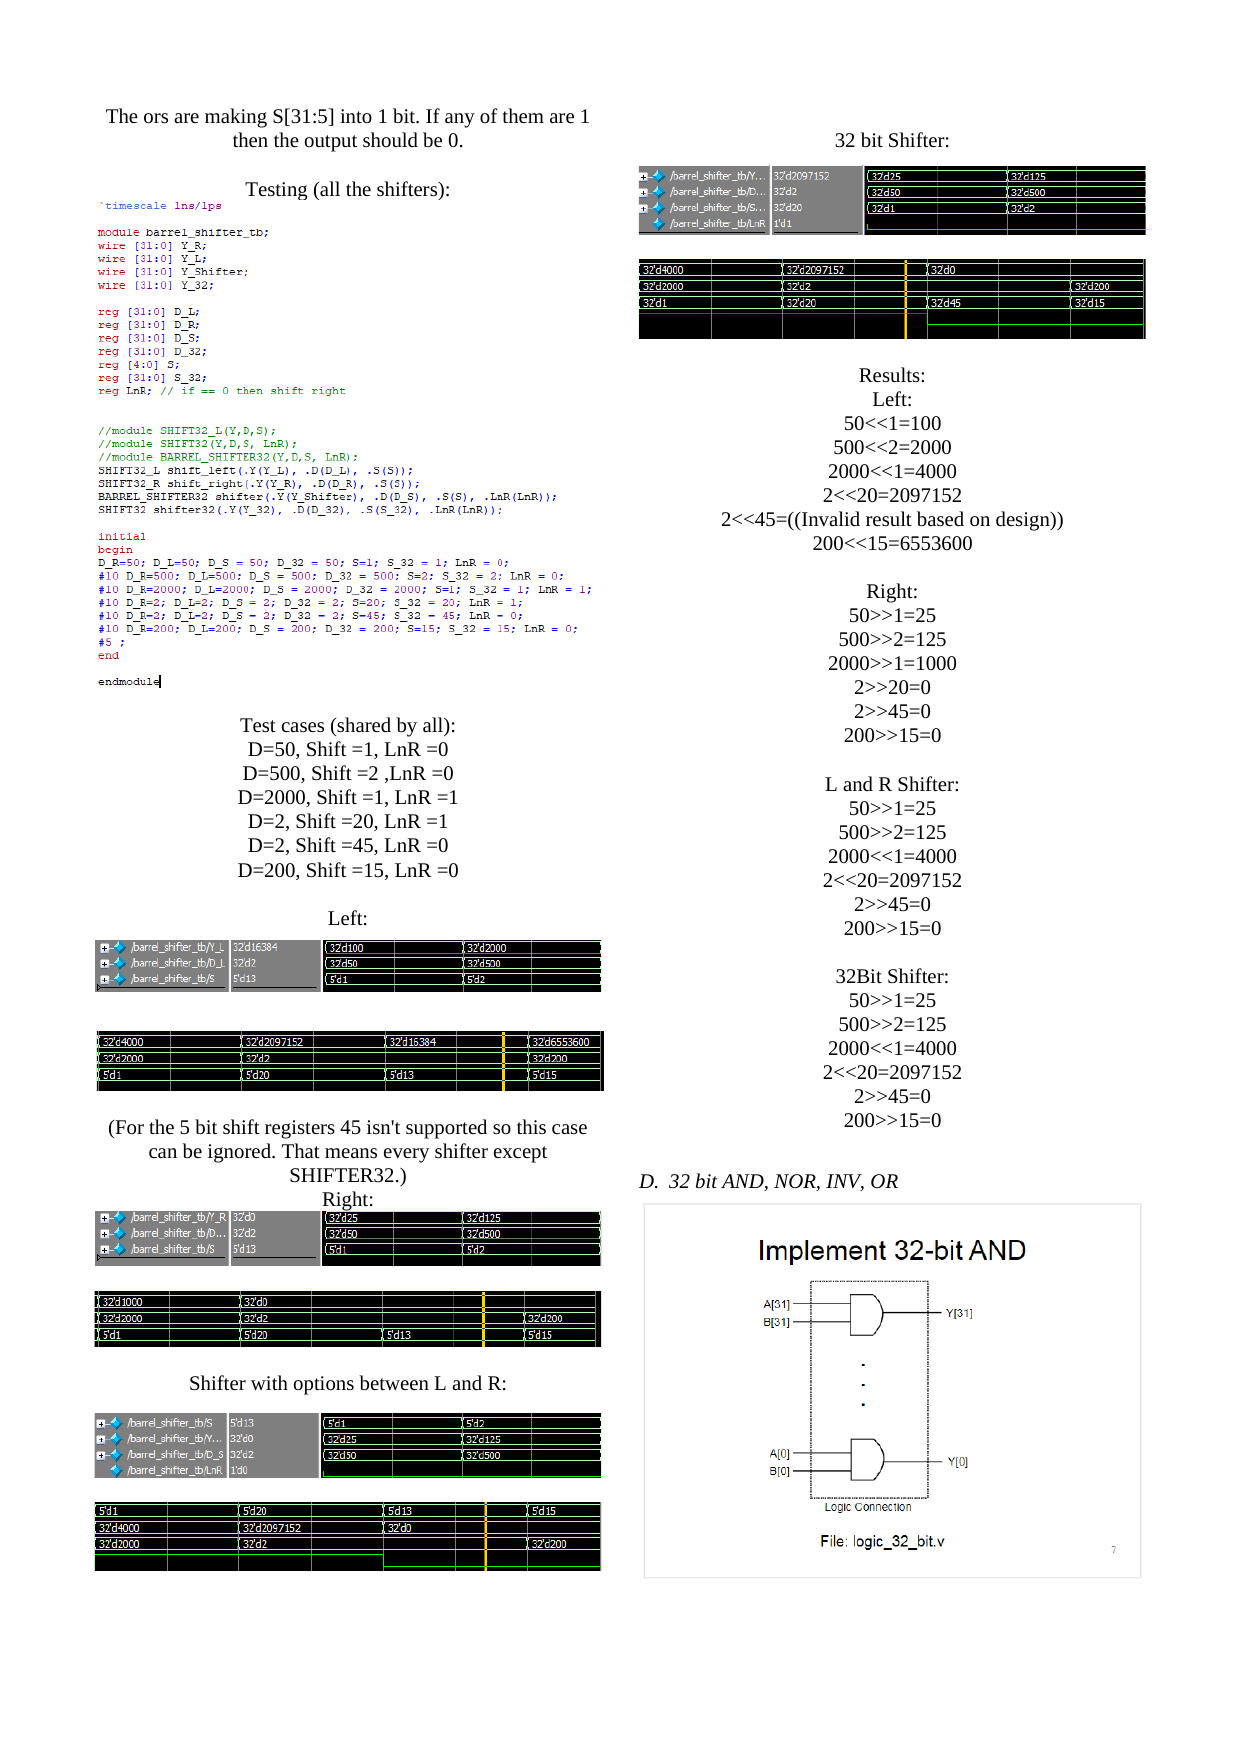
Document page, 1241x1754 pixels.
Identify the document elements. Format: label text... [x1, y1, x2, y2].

text 50>>1=25 [639, 603, 1146, 627]
text 2>>20=0 [639, 675, 1146, 699]
text The ors are making S[31:5] into 1 bit. If any of them are 1 then the output should be 0. [94, 104, 601, 152]
text 32 bit Shifter: [639, 128, 1146, 152]
text 200<<15=6553600 [639, 531, 1146, 555]
text Results: Left: [639, 362, 1146, 411]
text 500>>2=125 [639, 1012, 1146, 1036]
text Right: [94, 1187, 601, 1211]
text Test cases (shared by all): [94, 713, 601, 737]
text 2000<<1=4000 [639, 1036, 1146, 1060]
text 50>>1=25 [639, 796, 1146, 820]
text 2000>>1=1000 [639, 651, 1146, 675]
text Right: [639, 579, 1146, 603]
text 500<<2=2000 [639, 435, 1146, 459]
text Testing (all the shifters): [94, 177, 601, 200]
text 2<<20=2097152 [639, 1060, 1146, 1084]
text 2<<20=2097152 [639, 483, 1146, 507]
text 2>>45=0 [639, 1084, 1146, 1108]
text 50<<1=100 [639, 411, 1146, 435]
text D=2, Shift =45, LnR =0 [94, 833, 601, 857]
text D=500, Shift =2 ,LnR =0 [94, 761, 601, 785]
text D=50, Shift =1, LnR =0 [94, 737, 601, 761]
text 200>>15=0 [639, 916, 1146, 940]
text D=2, Shift =20, LnR =1 [94, 809, 601, 833]
text 2<<45=((Invalid result based on design)) [639, 507, 1146, 531]
text 200>>15=0 [639, 723, 1146, 747]
text 200>>15=0 [639, 1108, 1146, 1132]
subtitle 32 bit AND, NOR, INV, OR [639, 1169, 1146, 1193]
text D=200, Shift =15, LnR =0 [94, 857, 601, 882]
text 32Bit Shifter: [639, 964, 1146, 988]
text 50>>1=25 [639, 988, 1146, 1012]
text L and R Shifter: [639, 772, 1146, 796]
text (For the 5 bit shift registers 45 isn't supported so this case can be ignored. That means every shifter except SHIFTER32.) [94, 1115, 601, 1187]
text 500>>2=125 [639, 820, 1146, 844]
text Shifter with options between L and R: [94, 1370, 601, 1394]
text 2000<<1=4000 [639, 844, 1146, 868]
text 2>>45=0 [639, 892, 1146, 916]
text 2000<<1=4000 [639, 459, 1146, 483]
text D=2000, Shift =1, LnR =1 [94, 785, 601, 809]
text Left: [94, 906, 601, 930]
text 500>>2=125 [639, 627, 1146, 651]
text 2>>45=0 [639, 699, 1146, 723]
text 2<<20=2097152 [639, 868, 1146, 892]
